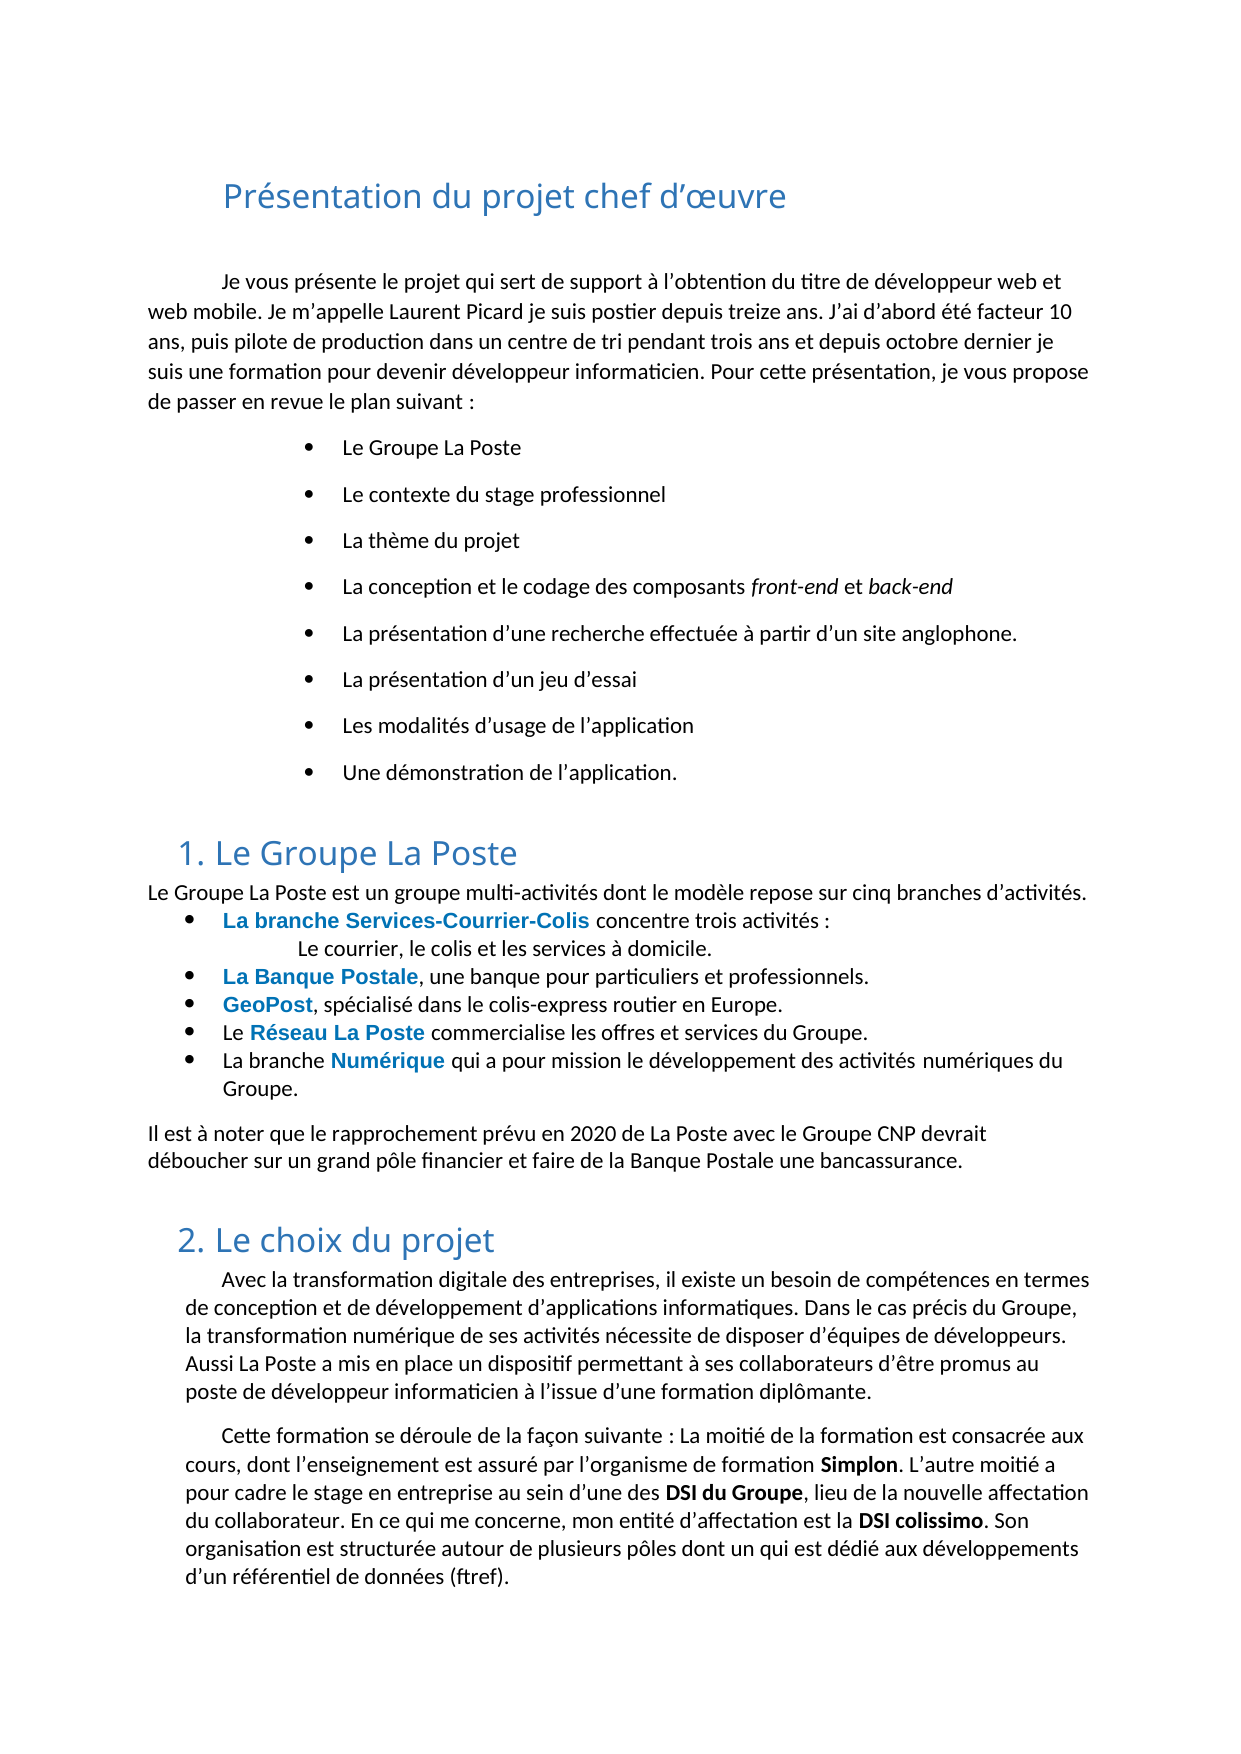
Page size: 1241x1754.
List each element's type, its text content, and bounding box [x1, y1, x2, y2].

list La présentation d’une recherche effectuée à partir d’un site anglophone. [305, 619, 1093, 647]
text Avec la transformation digitale des entreprises, il existe un besoin de compétences en termes de conception et de développement d’applications informatiques. Dans le cas précis du Groupe, la transformation numérique de ses activités nécessite de disposer d’équipes de développeurs. Aussi La Poste a mis en place un dispositif permettant à ses collaborateurs d’être promus au poste de développeur informaticien à l’issue d’une formation diplômante. [185, 1265, 1093, 1405]
list Le Réseau La Poste commercialise les offres et services du Groupe. [185, 1018, 1093, 1046]
text Cette formation se déroule de la façon suivante : La moitié de la formation est consacrée aux cours, dont l’enseignement est assuré par l’organisme de formation Simplon. L’autre moitié a pour cadre le stage en entreprise au sein d’une des DSI du Groupe, lieu de la nouvelle affectation du collaborateur. En ce qui me concerne, mon entité d’affectation est la DSI colissimo. Son organisation est structurée autour de plusieurs pôles dont un qui est dédié aux développements d’un référentiel de données (ftref). [185, 1422, 1093, 1590]
list La thème du projet [305, 526, 1093, 554]
list Le Groupe La Poste [177, 829, 1093, 875]
list La Banque Postale, une banque pour particuliers et professionnels. [185, 962, 1093, 990]
list La conception et le codage des composants front-end et back-end [305, 572, 1093, 601]
list Le contexte du stage professionnel [305, 480, 1093, 508]
list GeoPost, spécialisé dans le colis-express routier en Europe. [185, 990, 1093, 1018]
list Les modalités d’usage de l’application [305, 712, 1093, 739]
text Je vous présente le projet qui sert de support à l’obtention du titre de développeur web et web mobile. Je m’appelle Laurent Picard je suis postier depuis treize ans. J’ai d’abord été facteur 10 ans, puis pilote de production dans un centre de tri pendant trois ans et depuis octobre dernier je suis une formation pour devenir développeur informaticien. Pour cette présentation, je vous propose de passer en revue le plan suivant : [148, 267, 1093, 415]
list Le Groupe La Poste [305, 433, 1093, 461]
text Il est à noter que le rapprochement prévu en 2020 de La Poste avec le Groupe CNP devrait déboucher sur un grand pôle financier et faire de la Banque Postale une bancassurance. [148, 1119, 1093, 1175]
list Le choix du projet [177, 1216, 1093, 1262]
list La branche Numérique qui a pour mission le développement des activités numériques du Groupe. [185, 1046, 1093, 1102]
text Le Groupe La Poste est un groupe multi-activités dont le modèle repose sur cinq branches d’activités. [148, 878, 1093, 906]
list Une démonstration de l’application. [305, 758, 1093, 786]
list La présentation d’un jeu d’essai [305, 665, 1093, 693]
subtitle Présentation du projet chef d’œuvre [223, 173, 1093, 218]
list La branche Services-Courrier-Colis concentre trois activités : [185, 906, 1093, 934]
text Le courrier, le colis et les services à domicile. [298, 934, 1093, 962]
